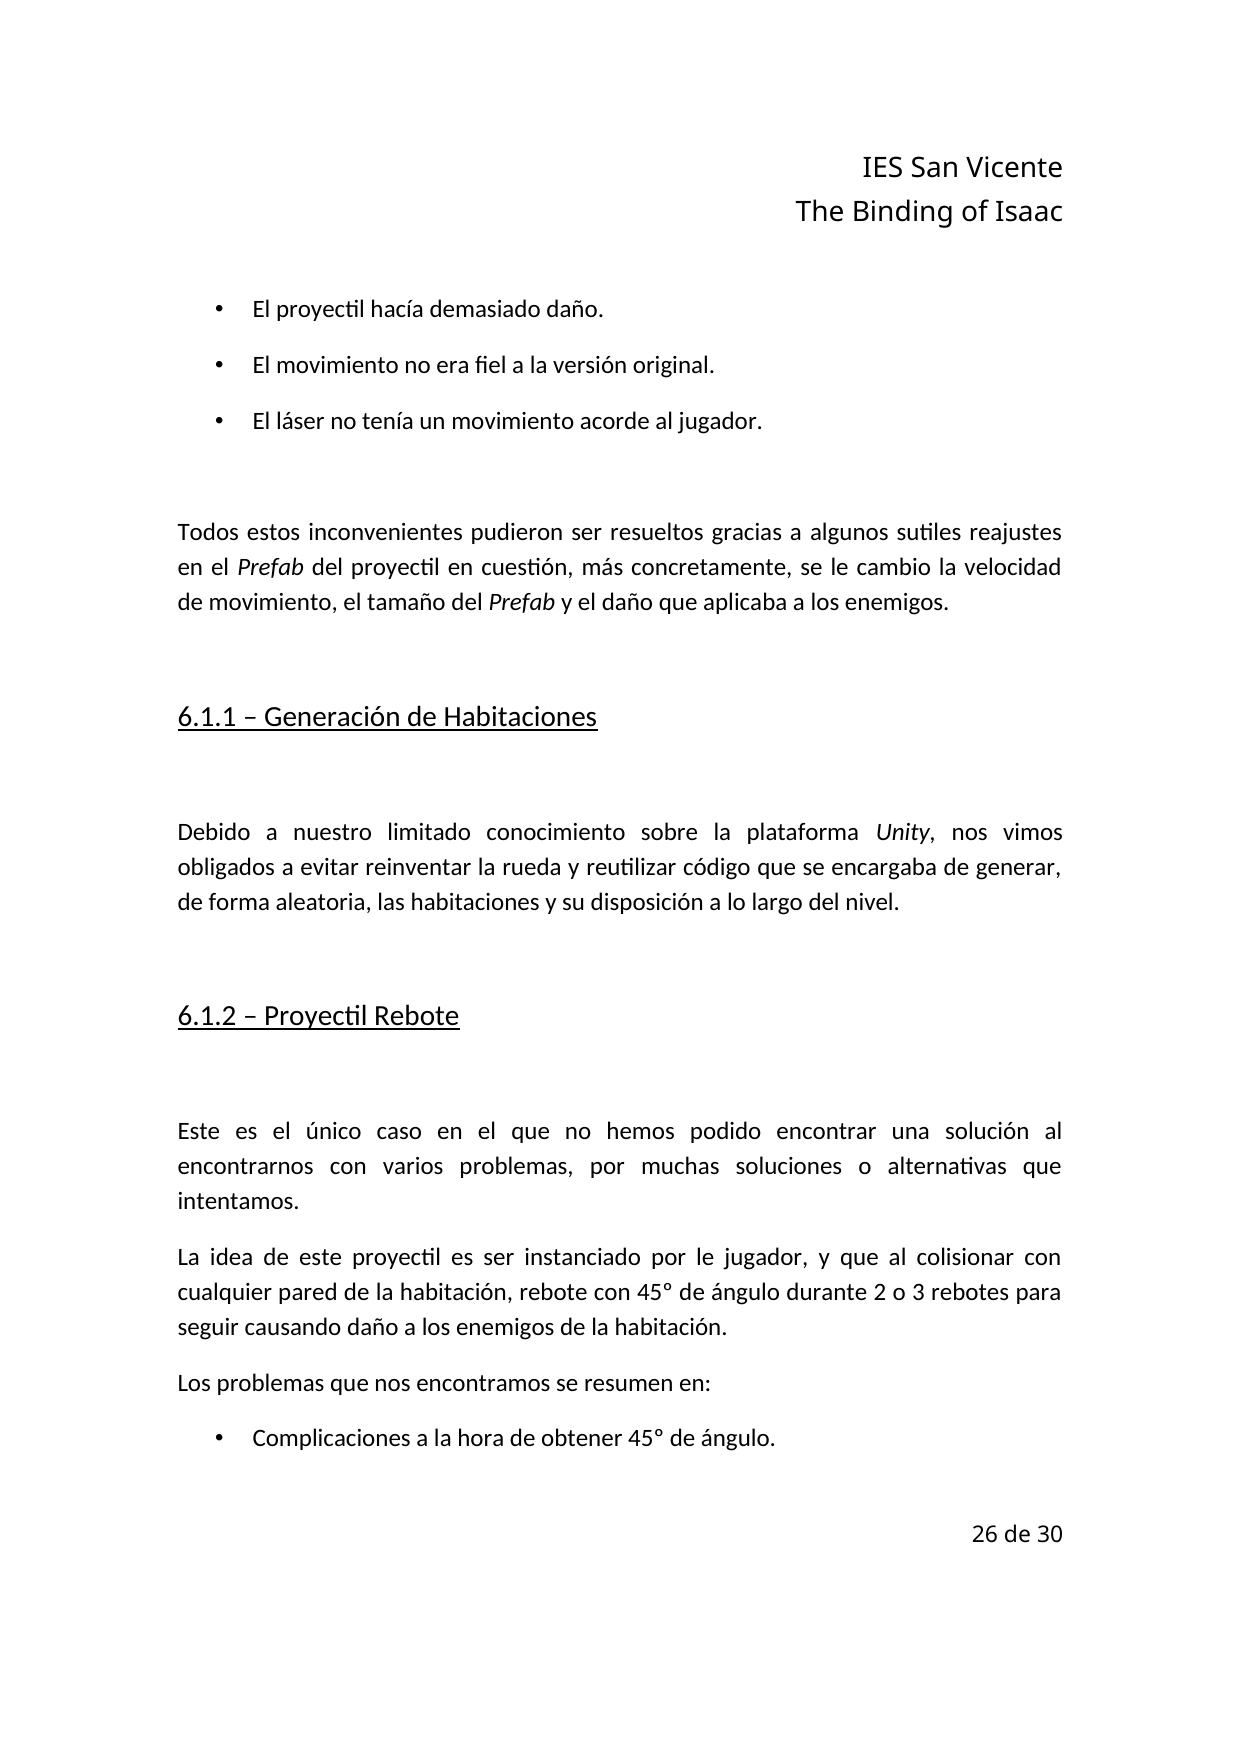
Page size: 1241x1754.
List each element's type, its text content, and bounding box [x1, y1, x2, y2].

list Complicaciones a la hora de obtener 45º de ángulo. [215, 1423, 1063, 1453]
text Los problemas que nos encontramos se resumen en: [177, 1367, 1063, 1397]
list El proyectil hacía demasiado daño. [215, 293, 1063, 324]
text 6.1.1 – Generación de Habitaciones [177, 698, 1063, 734]
list El movimiento no era fiel a la versión original. [215, 349, 1063, 379]
text 6.1.2 – Proyectil Rebote [177, 997, 1063, 1033]
text Debido a nuestro limitado conocimiento sobre la plataforma Unity, nos vimos obligados a evitar reinventar la rueda y reutilizar código que se encargaba de generar, de forma aleatoria, las habitaciones y su disposición a lo largo del nivel. [177, 816, 1063, 916]
list El láser no tenía un movimiento acorde al jugador. [215, 405, 1063, 435]
text La idea de este proyectil es ser instanciado por le jugador, y que al colisionar con cualquier pared de la habitación, rebote con 45º de ángulo durante 2 o 3 rebotes para seguir causando daño a los enemigos de la habitación. [177, 1241, 1063, 1341]
text Todos estos inconvenientes pudieron ser resueltos gracias a algunos sutiles reajustes en el Prefab del proyectil en cuestión, más concretamente, se le cambio la velocidad de movimiento, el tamaño del Prefab y el daño que aplicaba a los enemigos. [177, 517, 1063, 617]
text Este es el único caso en el que no hemos podido encontrar una solución al encontrarnos con varios problemas, por muchas soluciones o alternativas que intentamos. [177, 1115, 1063, 1216]
